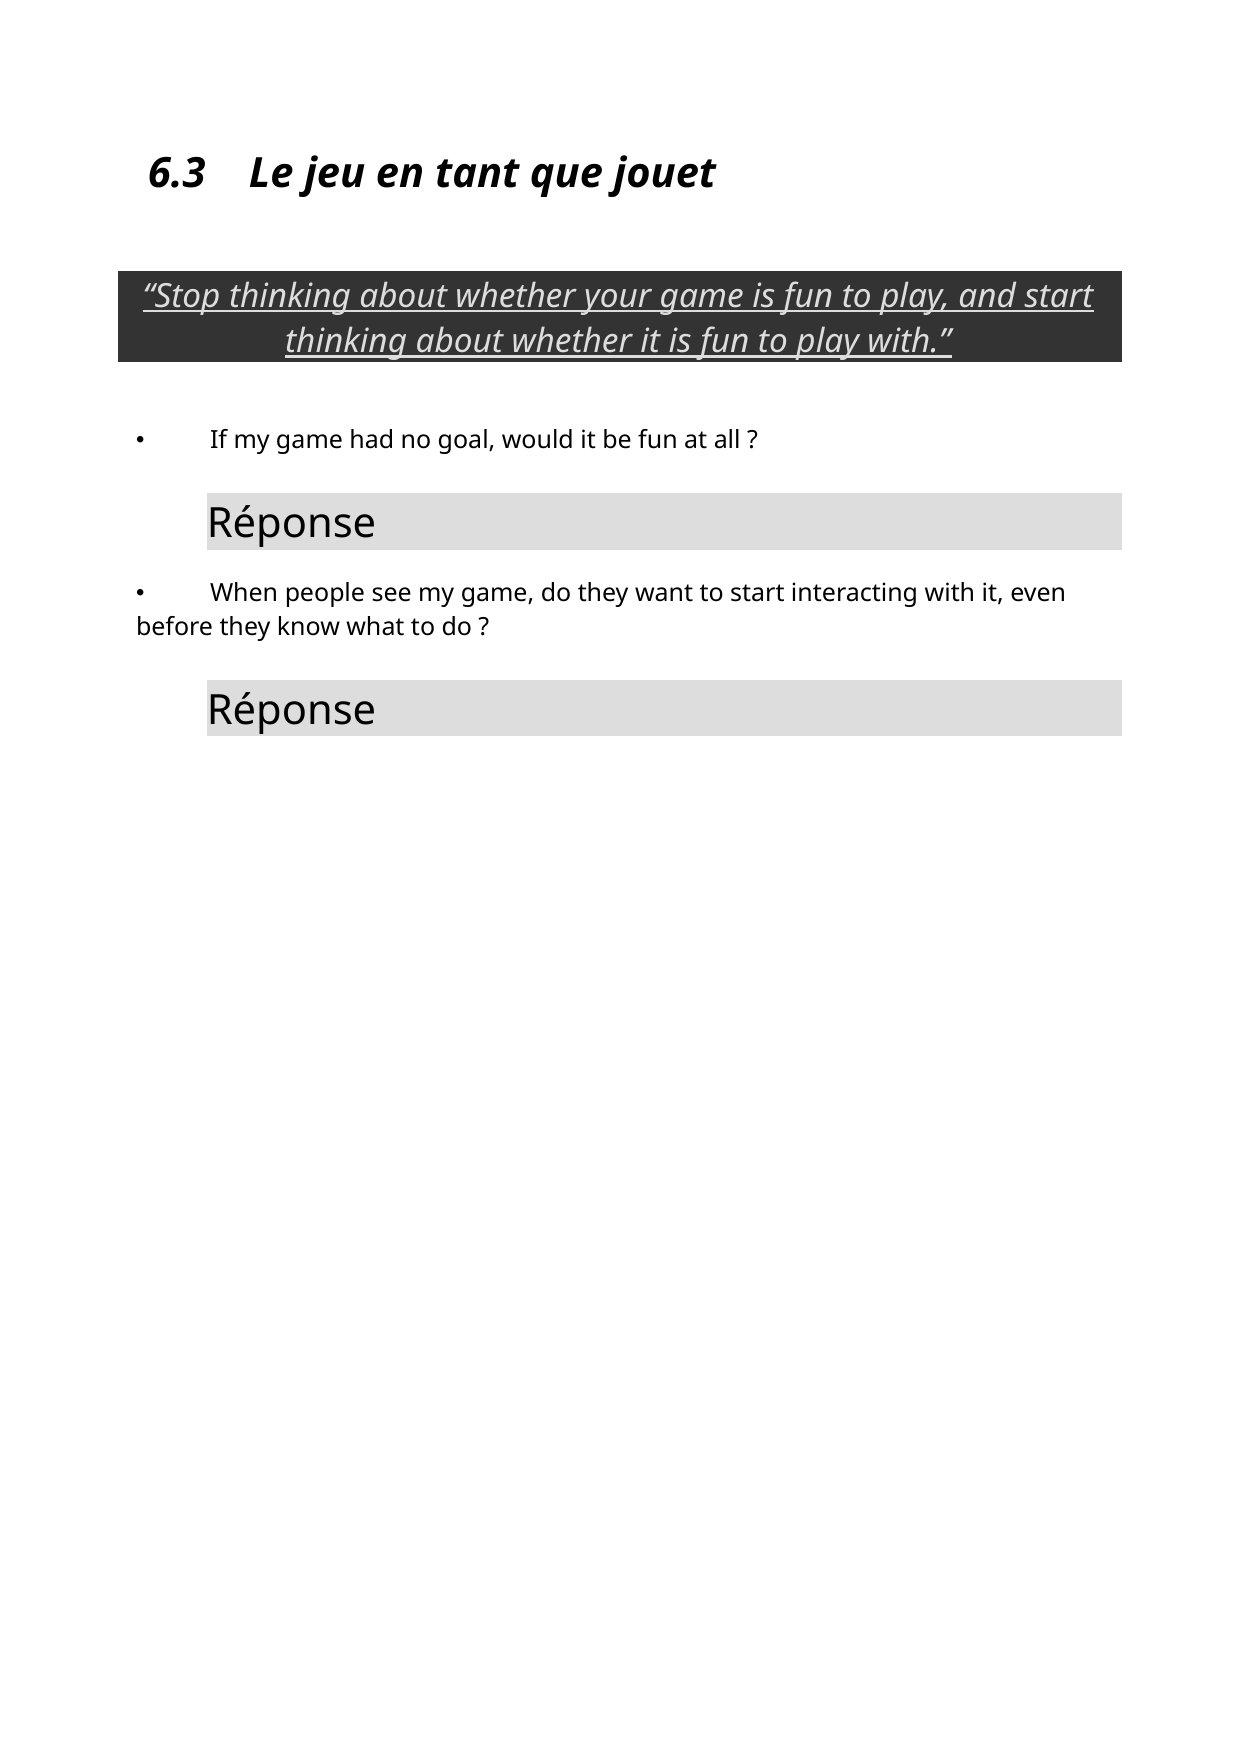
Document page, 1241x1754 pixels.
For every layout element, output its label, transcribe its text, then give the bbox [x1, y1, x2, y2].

text Réponse [207, 680, 1122, 736]
text Réponse [207, 493, 1122, 550]
list When people see my game, do they want to start interacting with it, even before they know what to do ? [136, 574, 1122, 642]
text “Stop thinking about whether your game is fun to play, and start thinking about whether it is fun to play with.” [118, 271, 1122, 362]
subtitle Le jeu en tant que jouet [148, 143, 1122, 200]
list If my game had no goal, would it be fun at all ? [136, 422, 1122, 456]
